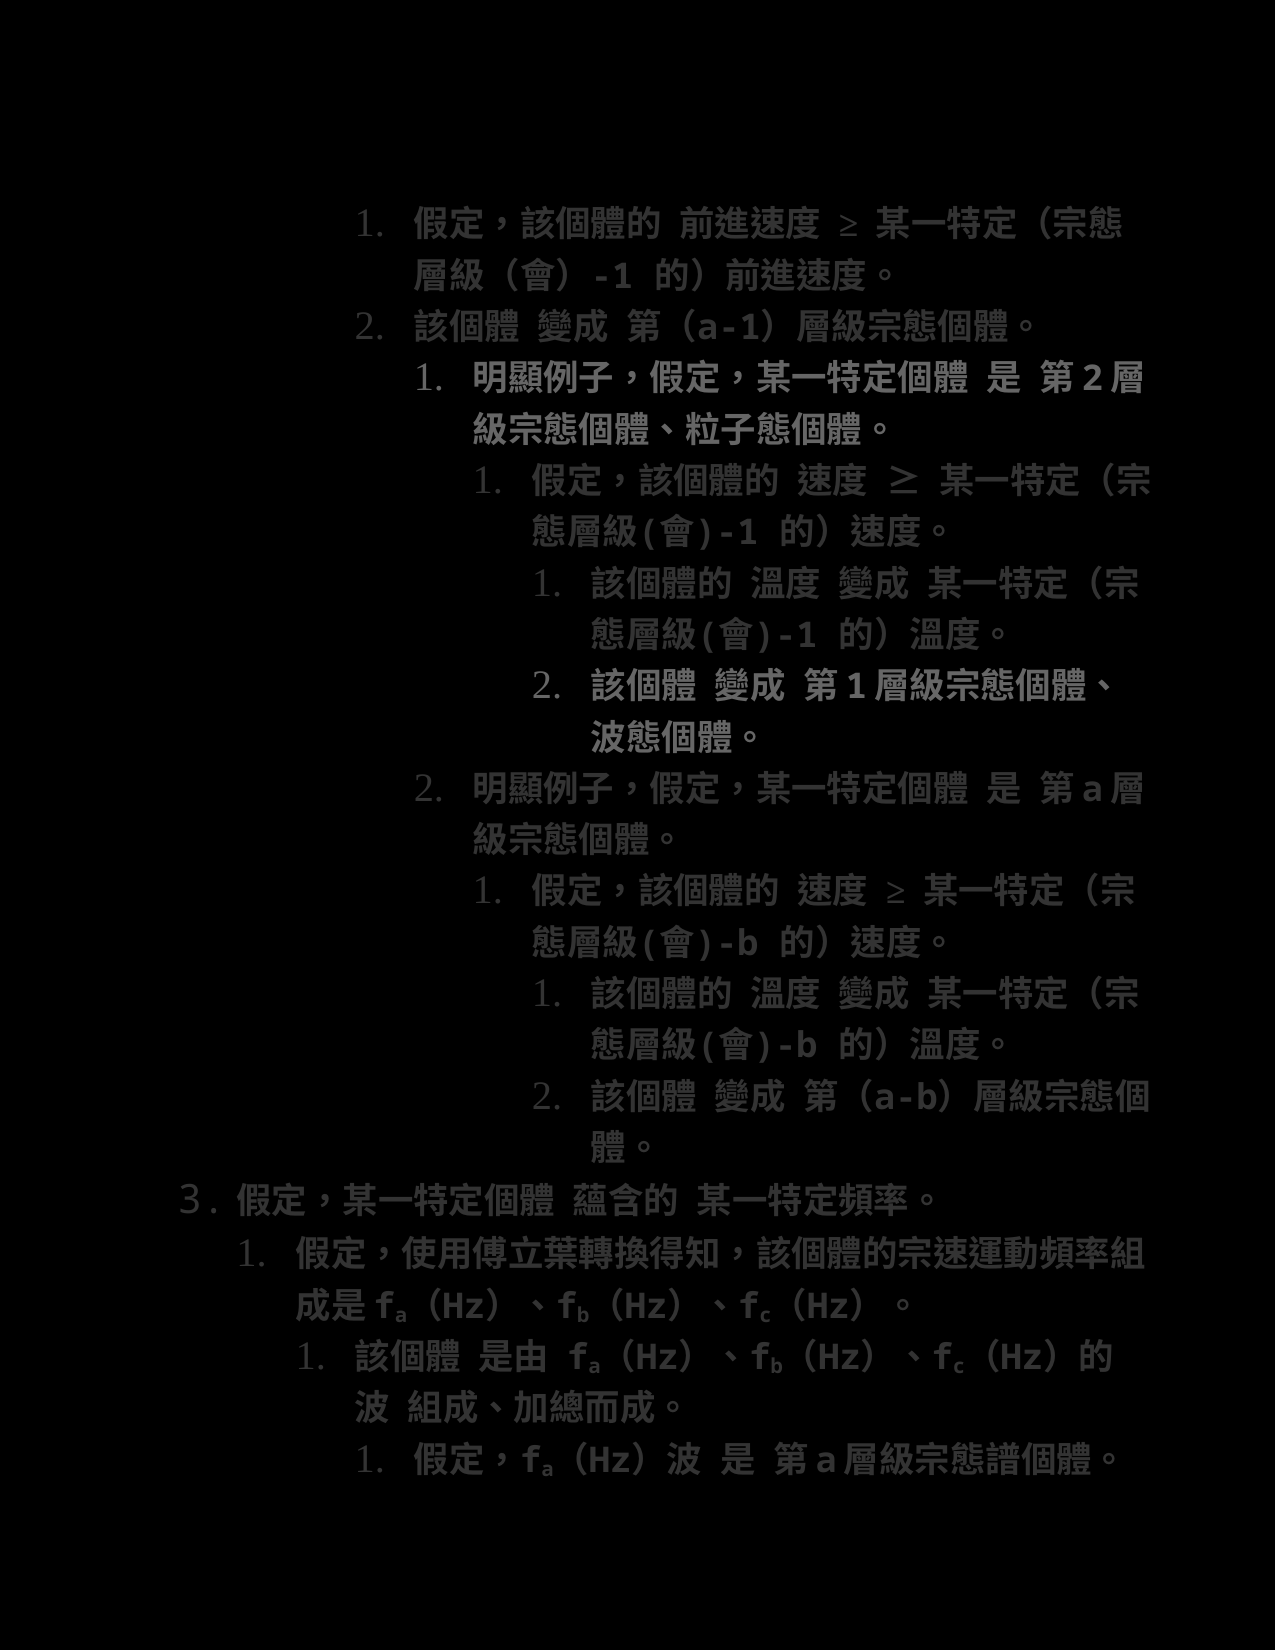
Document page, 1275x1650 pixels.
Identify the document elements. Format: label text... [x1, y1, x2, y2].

list 該個體 變成 第1層級宗態個體、波態個體。 [532, 658, 1157, 760]
list 假定，該個體的 前進速度 ≥ 某一特定（宗態層級（會）-1 的）前進速度。 [354, 196, 1157, 298]
list 假定，某一特定個體 蘊含的 某一特定頻率。 [177, 1171, 1157, 1226]
list 明顯例子，假定，某一特定個體 是 第2層級宗態個體、粒子態個體。 [413, 350, 1157, 452]
list 該個體 是由 fa（Hz）、fb（Hz）、fc（Hz）的 波 組成、加總而成。 [295, 1328, 1157, 1431]
list 該個體的 溫度 變成 某一特定（宗態層級(會)-b 的）溫度。 [532, 965, 1157, 1068]
list 假定，fa（Hz）波 是 第a層級宗態譜個體。 [354, 1431, 1157, 1482]
list 明顯例子，假定，某一特定個體 是 第a層級宗態個體。 [413, 760, 1157, 863]
list 該個體 變成 第（a-b）層級宗態個體。 [532, 1068, 1157, 1171]
list 該個體的 溫度 變成 某一特定（宗態層級(會)-1 的）溫度。 [532, 555, 1157, 658]
list 該個體 變成 第（a-1）層級宗態個體。 [354, 298, 1157, 350]
list 假定，該個體的 速度 ≥ 某一特定（宗態層級(會)-1 的）速度。 [472, 452, 1157, 555]
list 假定，該個體的 速度 ≥ 某一特定（宗態層級(會)-b 的）速度。 [472, 863, 1157, 965]
list 假定，使用傅立葉轉換得知，該個體的宗速運動頻率組成是fa（Hz）、fb（Hz）、fc（Hz）。 [236, 1226, 1157, 1328]
